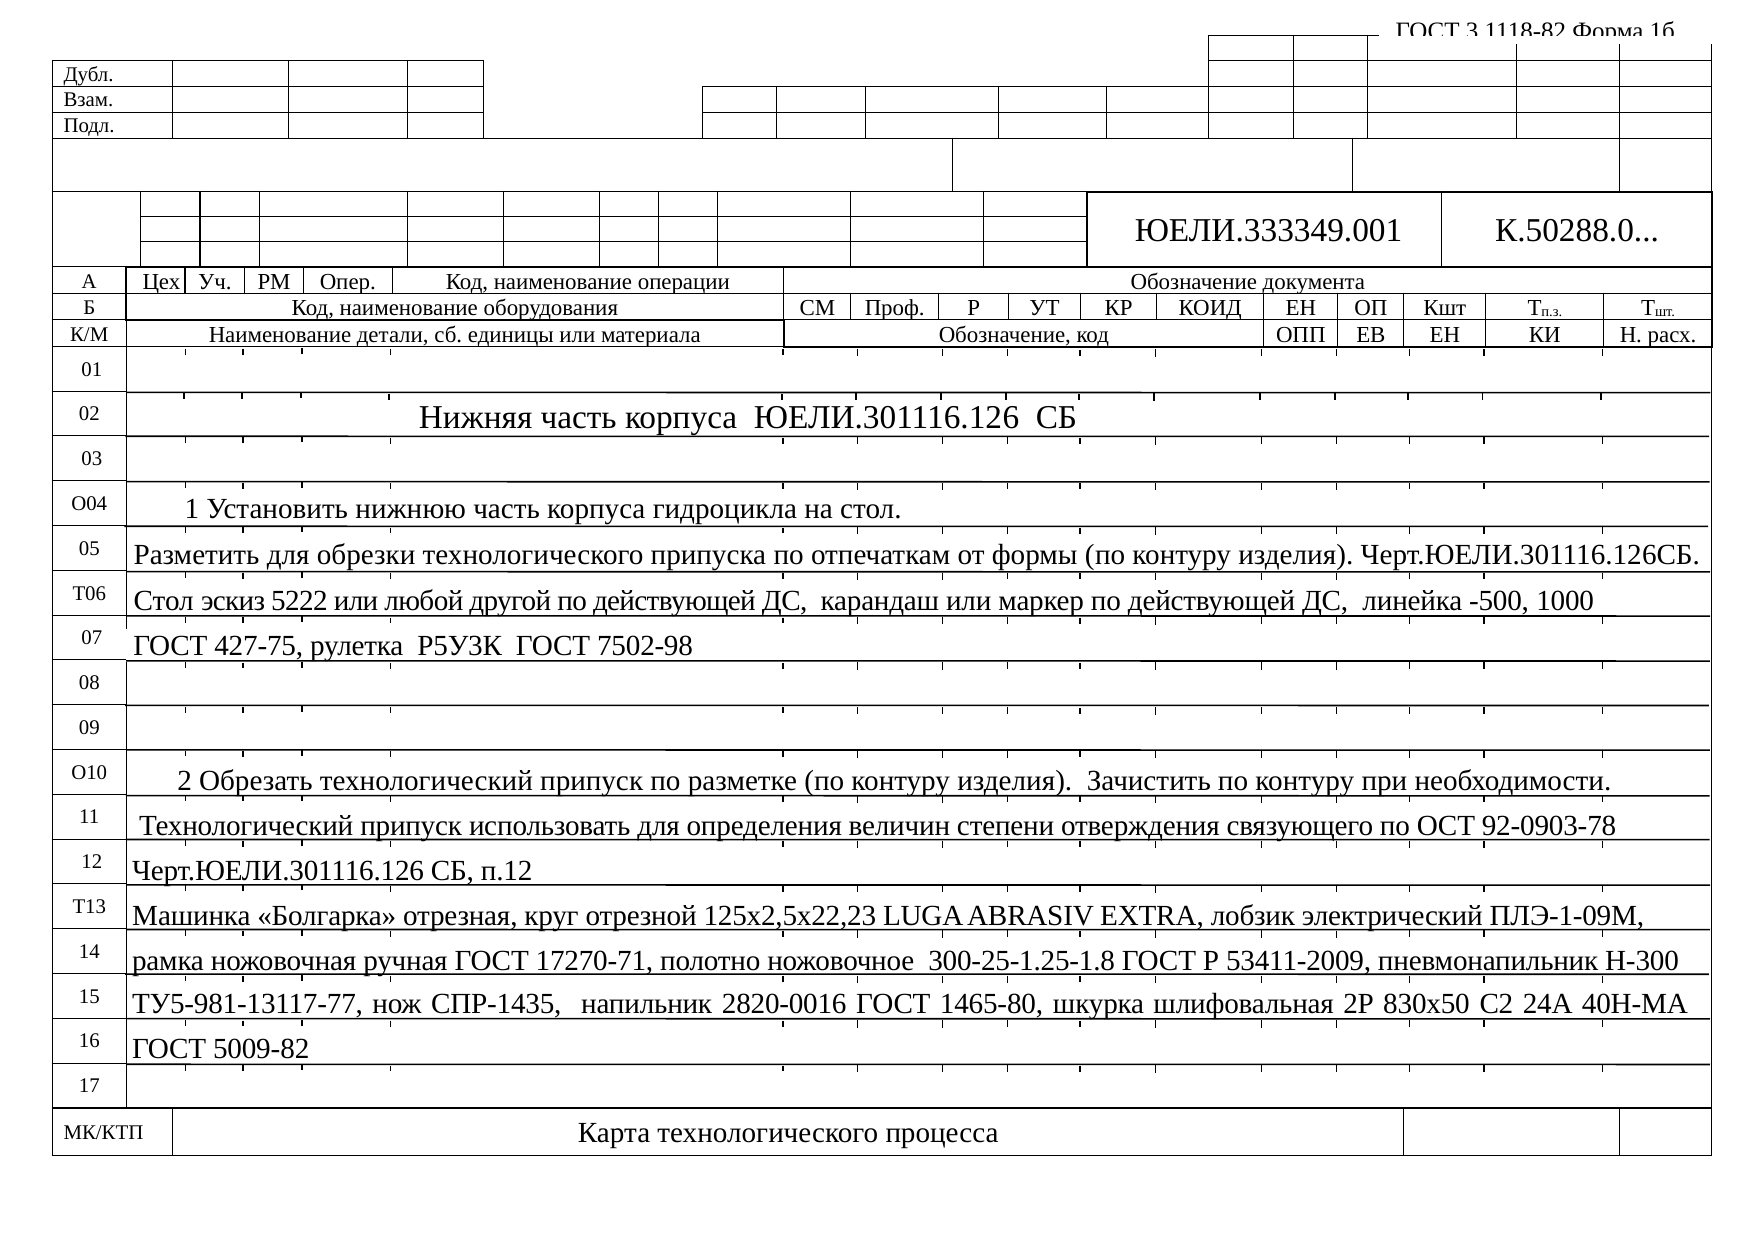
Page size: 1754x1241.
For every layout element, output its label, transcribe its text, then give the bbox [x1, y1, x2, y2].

table_cell [289, 61, 407, 86]
table_cell [600, 217, 658, 241]
table_cell [1107, 87, 1208, 112]
table_cell О10 [53, 750, 126, 794]
table_cell Опер. [304, 268, 392, 293]
table_cell 16 [53, 1019, 126, 1062]
table_cell [851, 192, 983, 216]
table_cell [718, 242, 850, 266]
table_cell Т13 [53, 884, 126, 928]
table_cell 09 [53, 705, 126, 749]
table_cell [1517, 61, 1619, 86]
table_cell ЕН [1404, 320, 1485, 346]
table_cell 15 [53, 974, 126, 1018]
table_cell [141, 217, 199, 241]
table_header [1294, 36, 1367, 60]
table_cell [173, 87, 288, 112]
table_cell [999, 113, 1106, 138]
table_cell Тп.з. [1486, 294, 1603, 319]
table_header [1368, 7, 1712, 60]
table_cell [866, 87, 998, 112]
table_cell [1353, 139, 1619, 191]
table_cell [998, 60, 1107, 86]
table_cell [984, 217, 1086, 241]
table_cell [260, 217, 407, 241]
table_cell [1620, 139, 1711, 191]
table_cell [999, 87, 1106, 112]
table_cell [408, 242, 503, 266]
table_cell [1404, 1109, 1619, 1154]
table_cell Подл. [53, 113, 172, 138]
table_cell Кшт [1404, 294, 1485, 319]
table_cell ГОСТ 5009-82 [127, 1019, 1711, 1063]
table_cell [703, 87, 776, 112]
table_cell [1107, 60, 1208, 86]
table_cell Р [939, 294, 1008, 319]
table_cell [703, 113, 776, 138]
table_cell СМ [784, 294, 850, 319]
table_cell 05 [53, 526, 126, 570]
table_cell ЕВ [1338, 320, 1403, 346]
table_cell МК/КТП [53, 1109, 172, 1154]
table_cell 12 [53, 840, 126, 883]
table_cell К/М [53, 320, 126, 346]
table_cell [600, 192, 658, 216]
table_cell Т06 [53, 571, 126, 614]
table_cell ОПП [1264, 320, 1337, 346]
table_cell [504, 192, 599, 216]
table_cell [1517, 87, 1619, 112]
table_cell [408, 192, 503, 216]
table_cell Цех [127, 268, 184, 293]
table_cell [984, 242, 1086, 266]
table_cell рамка ножовочная ручная ГОСТ 17270-71, полотно ножовочное 300-25-1.25-1.8 ГОСТ Р 53411-2009, пневмонапильник Н-300 ТУ5-981-13117-77, нож СПР-1435, напильник 2820-0016 ГОСТ 1465-80, шкурка шлифовальная 2Р 830х50 С2 24А 40Н-МА [127, 930, 1711, 1018]
table_cell [1620, 87, 1711, 112]
table_cell 11 [53, 795, 126, 838]
table_cell Карта технологического процесса [173, 1109, 1403, 1154]
table_cell [953, 139, 1352, 191]
table_cell [1107, 113, 1208, 138]
table_cell [1368, 61, 1516, 86]
table_cell Обозначение, код [785, 320, 1263, 346]
table_cell [777, 87, 865, 112]
table_cell [504, 242, 599, 266]
table_cell [777, 113, 865, 138]
table_cell [703, 60, 777, 86]
table_cell РМ [245, 268, 303, 293]
table_cell ЕН [1264, 294, 1337, 319]
table_cell [201, 242, 259, 266]
table_header [1620, 44, 1711, 60]
table_cell [1294, 113, 1367, 138]
table_cell [1368, 87, 1516, 112]
table_cell [408, 61, 483, 86]
table_cell [260, 192, 407, 216]
table_cell Проф. [851, 294, 938, 319]
table_cell [984, 192, 1086, 216]
table_cell [600, 242, 658, 266]
table_cell Стол эскиз 5222 или любой другой по действующей ДС, карандаш или маркер по действующей ДС, линейка -500, 1000 [127, 573, 1711, 615]
table_cell ЮЕЛИ.333349.001 [1088, 193, 1441, 266]
table_cell [408, 217, 503, 241]
table_header [52, 35, 1208, 60]
table_cell 01 [53, 347, 126, 391]
table_cell [1620, 61, 1711, 86]
table_cell [201, 217, 259, 241]
table_cell 14 [53, 929, 126, 973]
table_cell А [53, 267, 125, 293]
table_cell Обозначение документа [784, 268, 1711, 293]
table_cell [504, 217, 599, 241]
table_cell Взам. [53, 87, 172, 112]
table_cell [1368, 113, 1516, 138]
table_cell [1517, 113, 1619, 138]
table_cell [53, 192, 140, 266]
table_cell [201, 192, 259, 216]
table_cell Наименование детали, сб. единицы или материала [127, 321, 783, 346]
table_cell [408, 113, 483, 138]
table_cell [659, 192, 717, 216]
table_cell [1209, 113, 1293, 138]
table_cell [659, 242, 717, 266]
table_cell [127, 1065, 1711, 1107]
table_cell 17 [53, 1064, 126, 1107]
table_cell Код, наименование оборудования [127, 294, 783, 319]
table_cell [408, 87, 483, 112]
table_cell [53, 139, 952, 191]
table_cell [1620, 113, 1711, 138]
table_cell УТ [1009, 294, 1080, 319]
table_cell [260, 242, 407, 266]
table_cell [718, 217, 850, 241]
table_cell К.50288.0... [1442, 193, 1711, 266]
table_cell [173, 61, 288, 86]
table_cell [289, 87, 407, 112]
table_cell ОП [1338, 294, 1403, 319]
table_cell [1620, 1109, 1711, 1154]
table_cell КОИД [1157, 294, 1263, 319]
table_cell Машинка «Болгарка» отрезная, круг отрезной 125х2,5х22,23 LUGA ABRASIV EXTRA, лобзик электрический ПЛЭ-1-09М, [127, 886, 1711, 928]
table_cell Уч. [186, 268, 244, 293]
table_cell [777, 60, 865, 86]
table_cell 08 [53, 660, 126, 704]
table_cell [851, 242, 983, 266]
table_cell Нижняя часть корпуса ЮЕЛИ.301116.126 СБ 1 Установить нижнюю часть корпуса гидроцикла на стол. Разметить для обрезки технологического припуска по отпечаткам от формы (по контуру изделия). Черт.ЮЕЛИ.301116.126СБ. [127, 394, 1711, 571]
table_cell КР [1081, 294, 1156, 319]
table_cell [127, 347, 1711, 391]
table_header [1517, 44, 1619, 60]
table_cell Дубл. [53, 61, 172, 86]
table_cell ГОСТ 427-75, рулетка Р5У3К ГОСТ 7502-98 2 Обрезать технологический припуск по разметке (по контуру изделия). Зачистить по контуру при необходимости. Технологический припуск использовать для определения величин степени отверждения связующего по ОСТ 92-0903-78 Черт.ЮЕЛИ.301116.126 СБ, п.12 [127, 617, 1711, 884]
table_cell 02 [53, 392, 126, 435]
table_header [1209, 36, 1293, 60]
table_cell 03 [53, 436, 126, 480]
table_cell [1294, 87, 1367, 112]
table_cell Код, наименование операции [393, 268, 783, 293]
table_cell [659, 217, 717, 241]
table_cell [1209, 87, 1293, 112]
table_cell КИ [1486, 320, 1603, 346]
table_cell Тшт. [1604, 294, 1711, 319]
table_cell [484, 86, 702, 138]
table_cell 07 [53, 616, 126, 659]
table_cell [141, 242, 199, 266]
table_cell [484, 60, 703, 86]
table_cell [1209, 61, 1293, 86]
table_cell [289, 113, 407, 138]
table_cell [718, 192, 850, 216]
table_cell Н. расх. [1604, 320, 1711, 346]
table_cell О04 [53, 481, 126, 525]
table_cell [851, 217, 983, 241]
table_cell [1294, 61, 1367, 86]
table_cell [141, 192, 199, 216]
table_cell [865, 60, 998, 86]
table_cell [866, 113, 998, 138]
table_cell [173, 113, 288, 138]
table_cell Б [53, 294, 125, 319]
